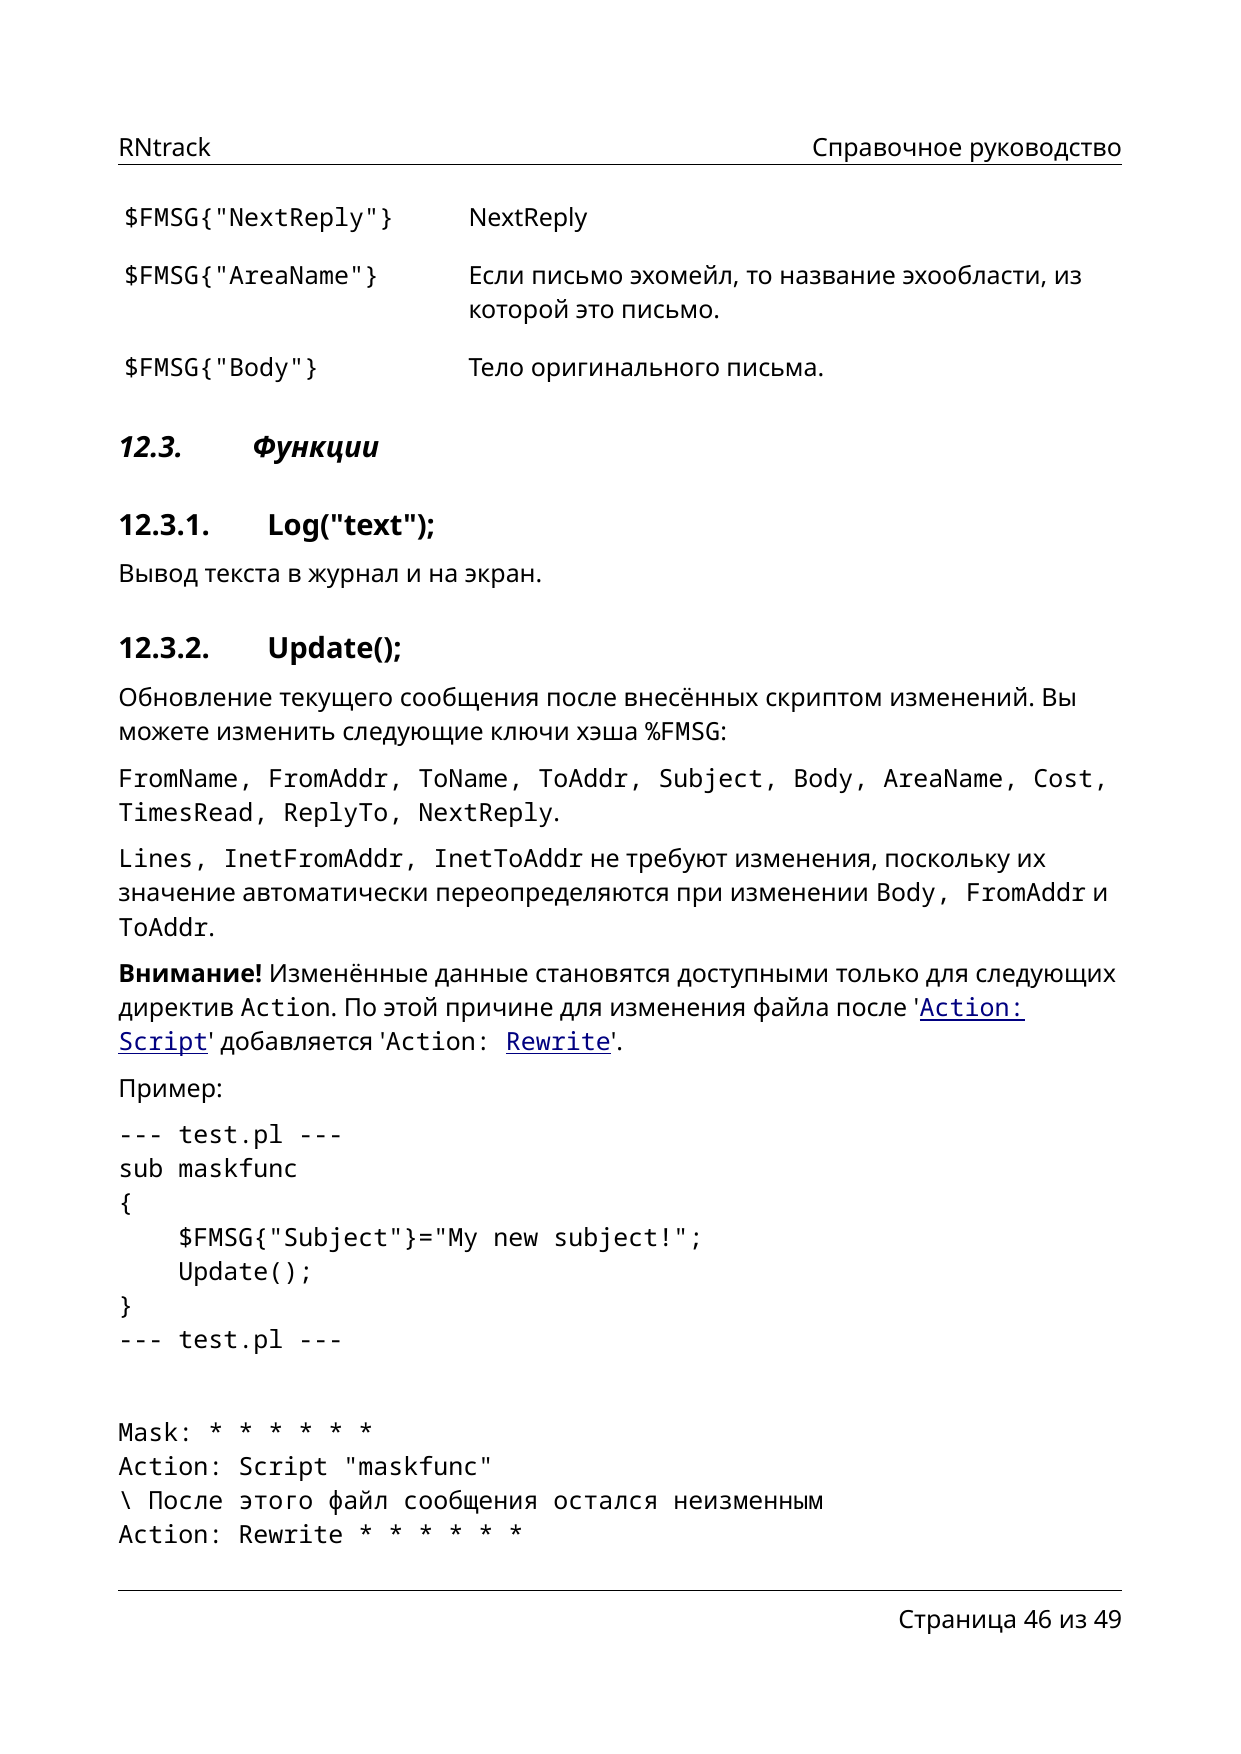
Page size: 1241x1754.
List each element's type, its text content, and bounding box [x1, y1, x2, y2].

subtitle Функции [118, 427, 1122, 466]
text Обновление текущего сообщения после внесённых скриптом изменений. Вы можете изменить следующие ключи хэша %FMSG: [118, 680, 1122, 748]
table_cell Тело оригинального письма. [463, 344, 1122, 402]
table_cell $FMSG{"NextReply"} [118, 194, 462, 252]
text Пример: [118, 1070, 1122, 1104]
table_cell NextReply [463, 194, 1122, 252]
subtitle Log("text"); [118, 504, 1122, 543]
subtitle Update(); [118, 628, 1122, 667]
text Lines, InetFromAddr, InetToAddr не требуют изменения, поскольку их значение автоматически переопределяются при изменении Body, FromAddr и ToAddr. [118, 841, 1122, 943]
table_cell Если письмо эхомейл, то название эхообласти, из которой это письмо. [463, 252, 1122, 344]
text --- test.pl --- sub maskfunc { $FMSG{"Subject"}="My new subject!"; Update(); } --- test.pl --- [118, 1117, 1122, 1355]
text Mask: * * * * * * Action: Script "maskfunc" \ После этого файл сообщения остался неизменным Action: Rewrite * * * * * * [118, 1414, 1122, 1551]
text Внимание! Изменённые данные становятся доступными только для следующих директив Action. По этой причине для изменения файла после 'Action: Script' добавляется 'Action: Rewrite'. [118, 956, 1122, 1058]
text FromName, FromAddr, ToName, ToAddr, Subject, Body, AreaName, Cost, TimesRead, ReplyTo, NextReply. [118, 760, 1122, 828]
table_cell $FMSG{"Body"} [118, 344, 462, 402]
text Вывод текста в журнал и на экран. [118, 556, 1122, 590]
table_cell $FMSG{"AreaName"} [118, 252, 462, 344]
